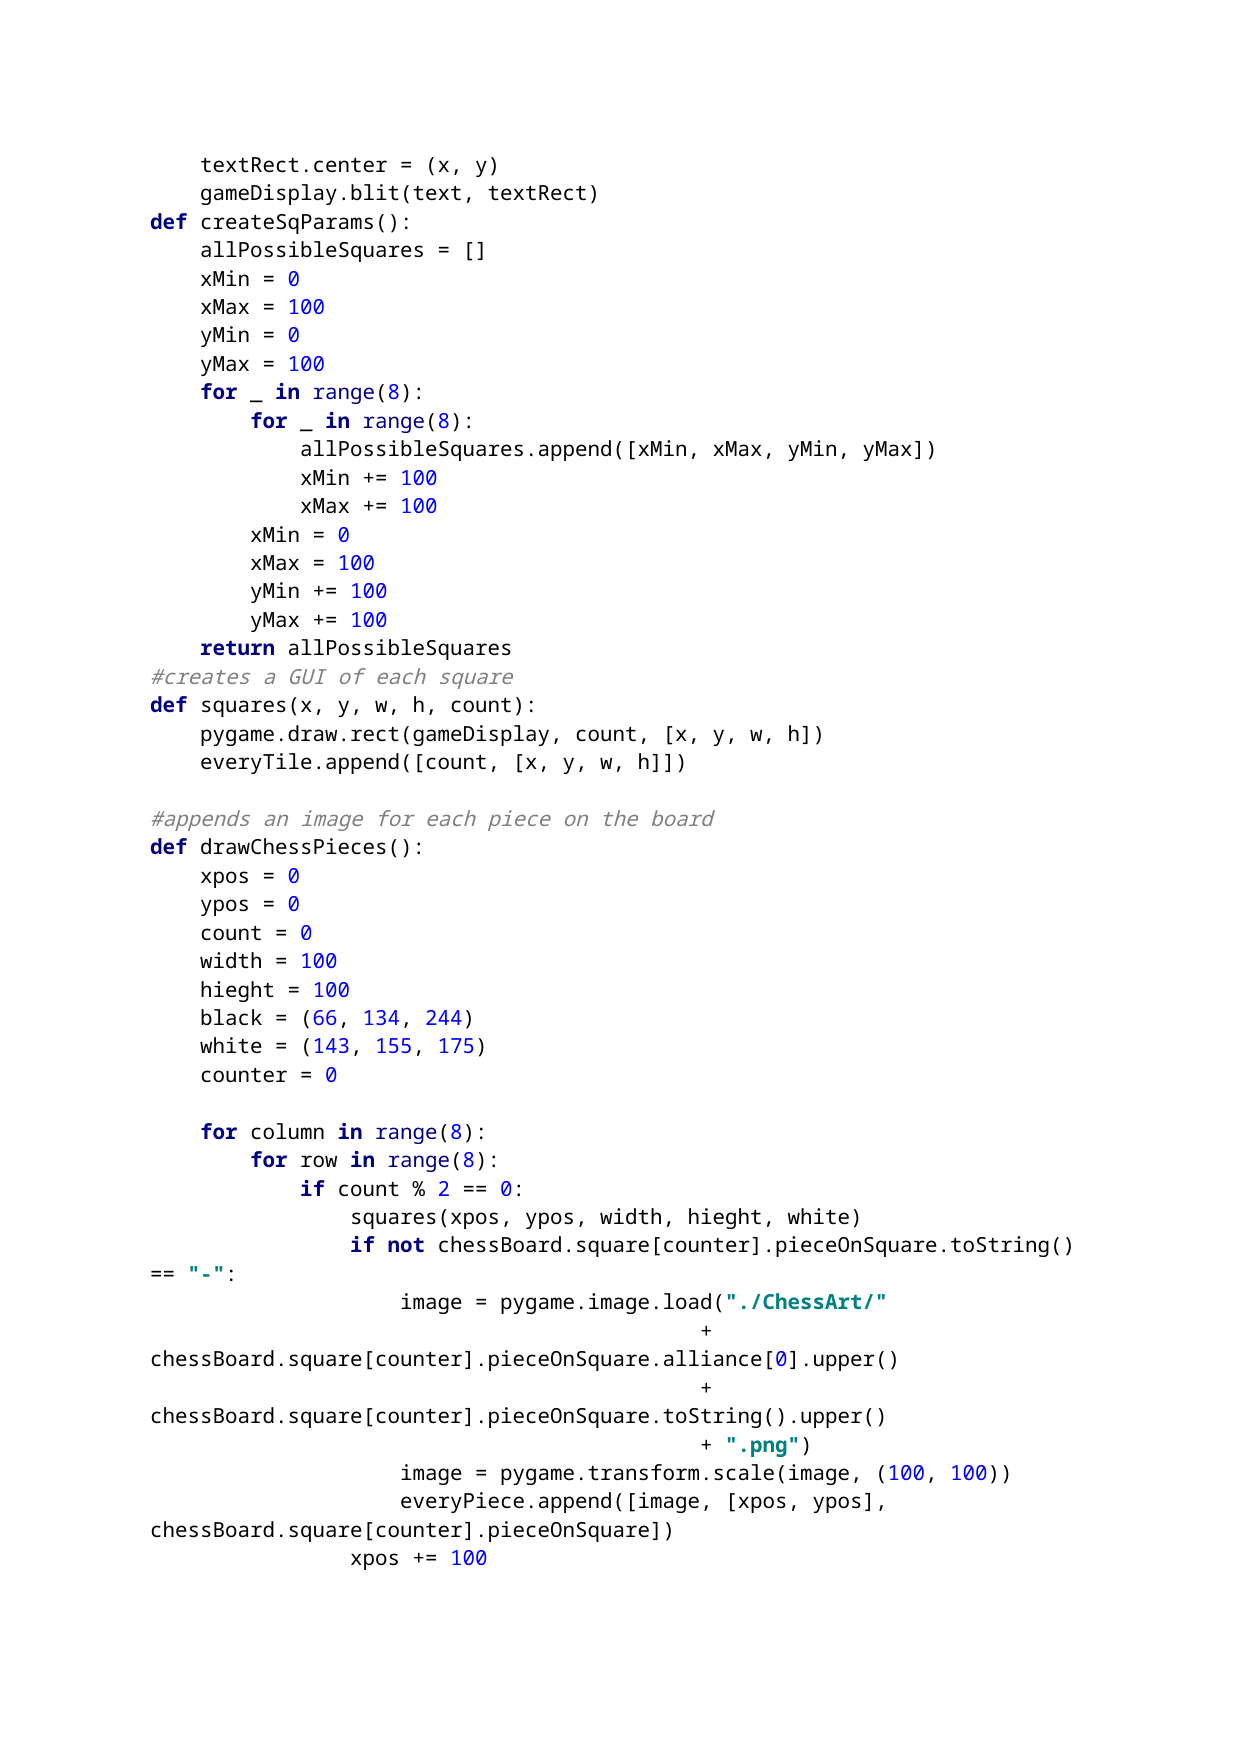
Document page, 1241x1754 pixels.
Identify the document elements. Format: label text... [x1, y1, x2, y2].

text textRect.center = (x, y) gameDisplay.blit(text, textRect) def createSqParams(): allPossibleSquares = [] xMin = 0 xMax = 100 yMin = 0 yMax = 100 for _ in range(8): for _ in range(8): allPossibleSquares.append([xMin, xMax, yMin, yMax]) xMin += 100 xMax += 100 xMin = 0 xMax = 100 yMin += 100 yMax += 100 return allPossibleSquares #creates a GUI of each square def squares(x, y, w, h, count): pygame.draw.rect(gameDisplay, count, [x, y, w, h]) everyTile.append([count, [x, y, w, h]]) #appends an image for each piece on the board def drawChessPieces(): xpos = 0 ypos = 0 count = 0 width = 100 hieght = 100 black = (66, 134, 244) white = (143, 155, 175) counter = 0 for column in range(8): for row in range(8): if count % 2 == 0: squares(xpos, ypos, width, hieght, white) if not chessBoard.square[counter].pieceOnSquare.toString() == "-": image = pygame.image.load("./ChessArt/" + chessBoard.square[counter].pieceOnSquare.alliance[0].upper() + chessBoard.square[counter].pieceOnSquare.toString().upper() + ".png") image = pygame.transform.scale(image, (100, 100)) everyPiece.append([image, [xpos, ypos], chessBoard.square[counter].pieceOnSquare]) xpos += 100 [150, 150, 1090, 1600]
